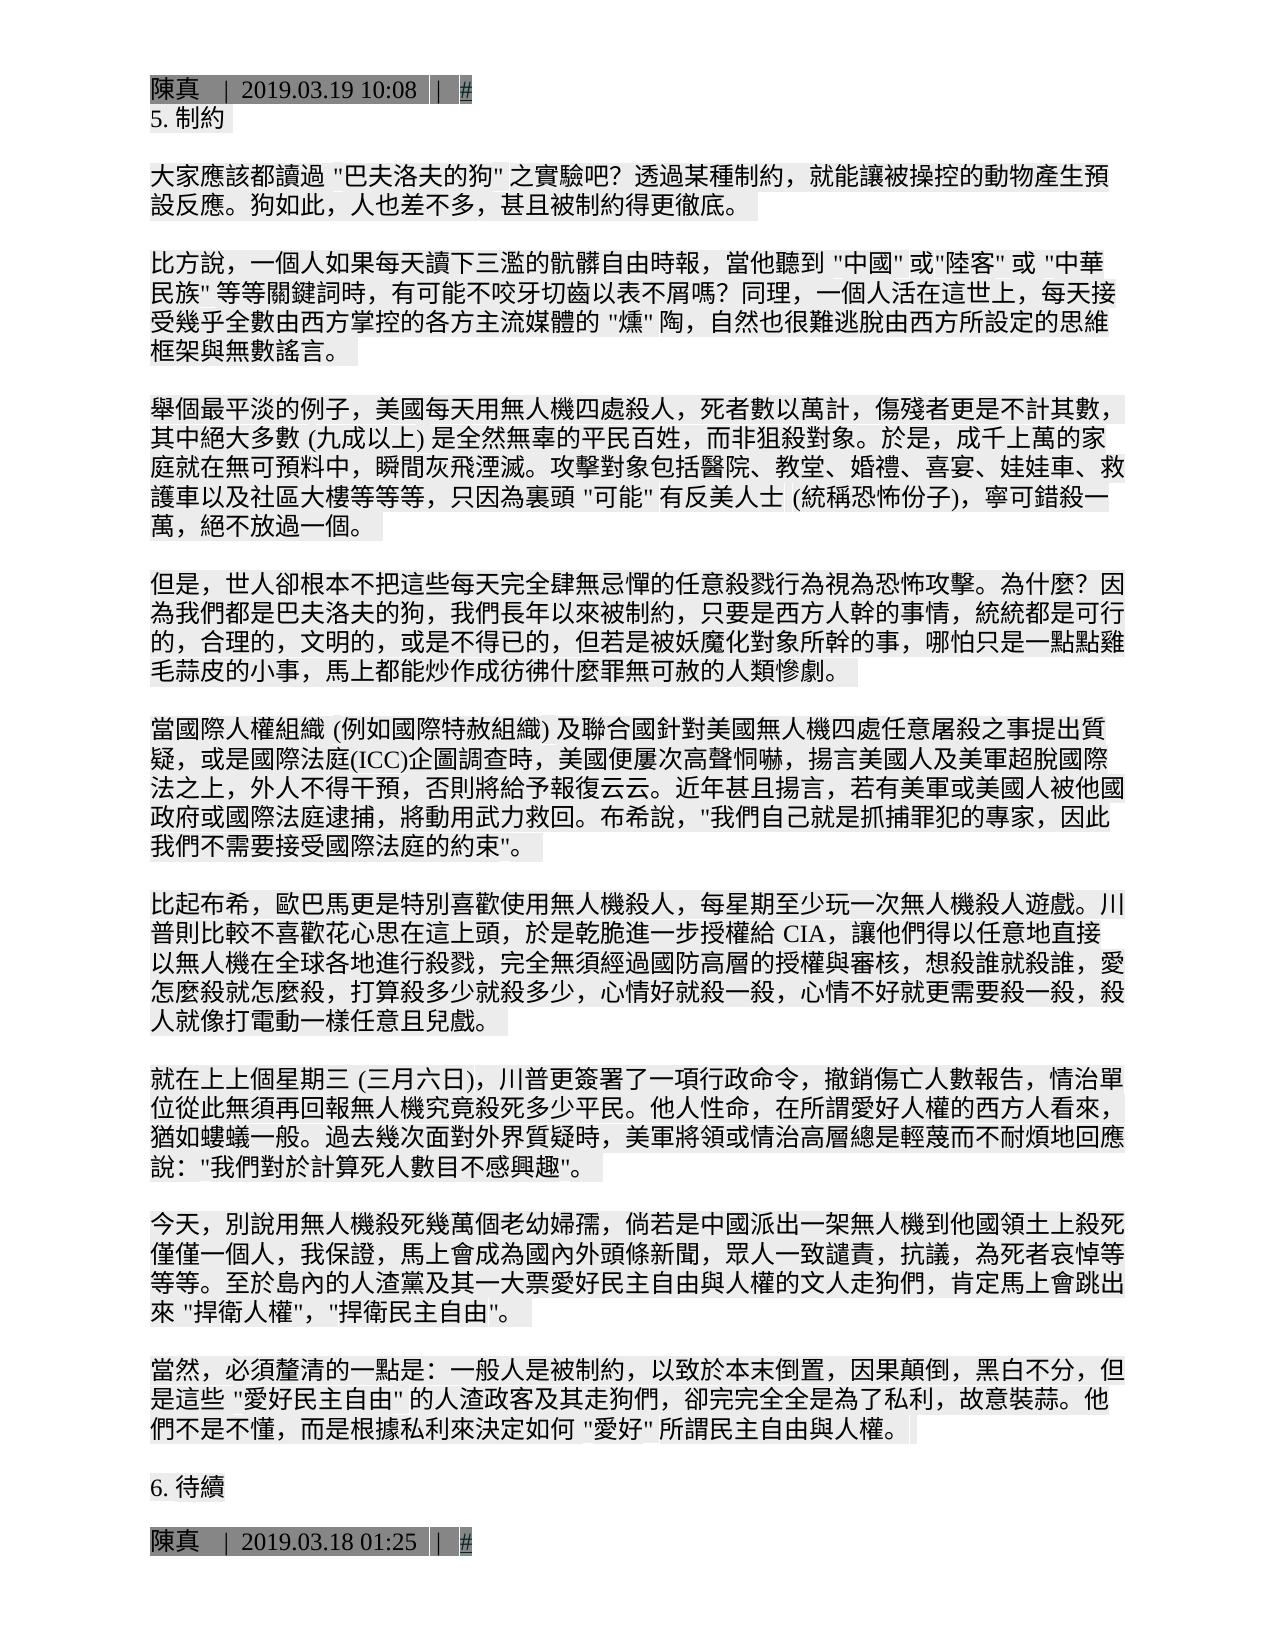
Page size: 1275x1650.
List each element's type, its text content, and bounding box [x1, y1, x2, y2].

text 陳真 | 2019.03.19 10:08 | # [150, 75, 1125, 104]
text 陳真 | 2019.03.18 01:25 | # [150, 1527, 1125, 1556]
text 5. 制約 大家應該都讀過 "巴夫洛夫的狗" 之實驗吧？透過某種制約，就能讓被操控的動物產生預設反應。狗如此，人也差不多，甚且被制約得更徹底。 比方說，一個人如果每天讀下三濫的骯髒自由時報，當他聽到 "中國" 或"陸客" 或 "中華民族" 等等關鍵詞時，有可能不咬牙切齒以表不屑嗎？同理，一個人活在這世上，每天接受幾乎全數由西方掌控的各方主流媒體的 "燻" 陶，自然也很難逃脫由西方所設定的思維框架與無數謠言。 舉個最平淡的例子，美國每天用無人機四處殺人，死者數以萬計，傷殘者更是不計其數，其中絕大多數 (九成以上) 是全然無辜的平民百姓，而非狙殺對象。於是，成千上萬的家庭就在無可預料中，瞬間灰飛湮滅。攻擊對象包括醫院、教堂、婚禮、喜宴、娃娃車、救護車以及社區大樓等等等，只因為裏頭 "可能" 有反美人士 (統稱恐怖份子)，寧可錯殺一萬，絕不放過一個。 但是，世人卻根本不把這些每天完全肆無忌憚的任意殺戮行為視為恐怖攻擊。為什麼？因為我們都是巴夫洛夫的狗，我們長年以來被制約，只要是西方人幹的事情，統統都是可行的，合理的，文明的，或是不得已的，但若是被妖魔化對象所幹的事，哪怕只是一點點雞毛蒜皮的小事，馬上都能炒作成彷彿什麼罪無可赦的人類慘劇。 當國際人權組織 (例如國際特赦組織) 及聯合國針對美國無人機四處任意屠殺之事提出質疑，或是國際法庭(ICC)企圖調查時，美國便屢次高聲恫嚇，揚言美國人及美軍超脫國際法之上，外人不得干預，否則將給予報復云云。近年甚且揚言，若有美軍或美國人被他國政府或國際法庭逮捕，將動用武力救回。布希說，"我們自己就是抓捕罪犯的專家，因此我們不需要接受國際法庭的約束"。 比起布希，歐巴馬更是特別喜歡使用無人機殺人，每星期至少玩一次無人機殺人遊戲。川普則比較不喜歡花心思在這上頭，於是乾脆進一步授權給 CIA，讓他們得以任意地直接以無人機在全球各地進行殺戮，完全無須經過國防高層的授權與審核，想殺誰就殺誰，愛怎麼殺就怎麼殺，打算殺多少就殺多少，心情好就殺一殺，心情不好就更需要殺一殺，殺人就像打電動一樣任意且兒戲。 就在上上個星期三 (三月六日)，川普更簽署了一項行政命令，撤銷傷亡人數報告，情治單位從此無須再回報無人機究竟殺死多少平民。他人性命，在所謂愛好人權的西方人看來，猶如螻蟻一般。過去幾次面對外界質疑時，美軍將領或情治高層總是輕蔑而不耐煩地回應說："我們對於計算死人數目不感興趣"。 今天，別說用無人機殺死幾萬個老幼婦孺，倘若是中國派出一架無人機到他國領土上殺死僅僅一個人，我保證，馬上會成為國內外頭條新聞，眾人一致譴責，抗議，為死者哀悼等等等。至於島內的人渣黨及其一大票愛好民主自由與人權的文人走狗們，肯定馬上會跳出來 "捍衛人權"，"捍衛民主自由"。 當然，必須釐清的一點是：一般人是被制約，以致於本末倒置，因果顛倒，黑白不分，但是這些 "愛好民主自由" 的人渣政客及其走狗們，卻完完全全是為了私利，故意裝蒜。他們不是不懂，而是根據私利來決定如何 "愛好" 所謂民主自由與人權。 6. 待續 [150, 104, 1125, 1502]
